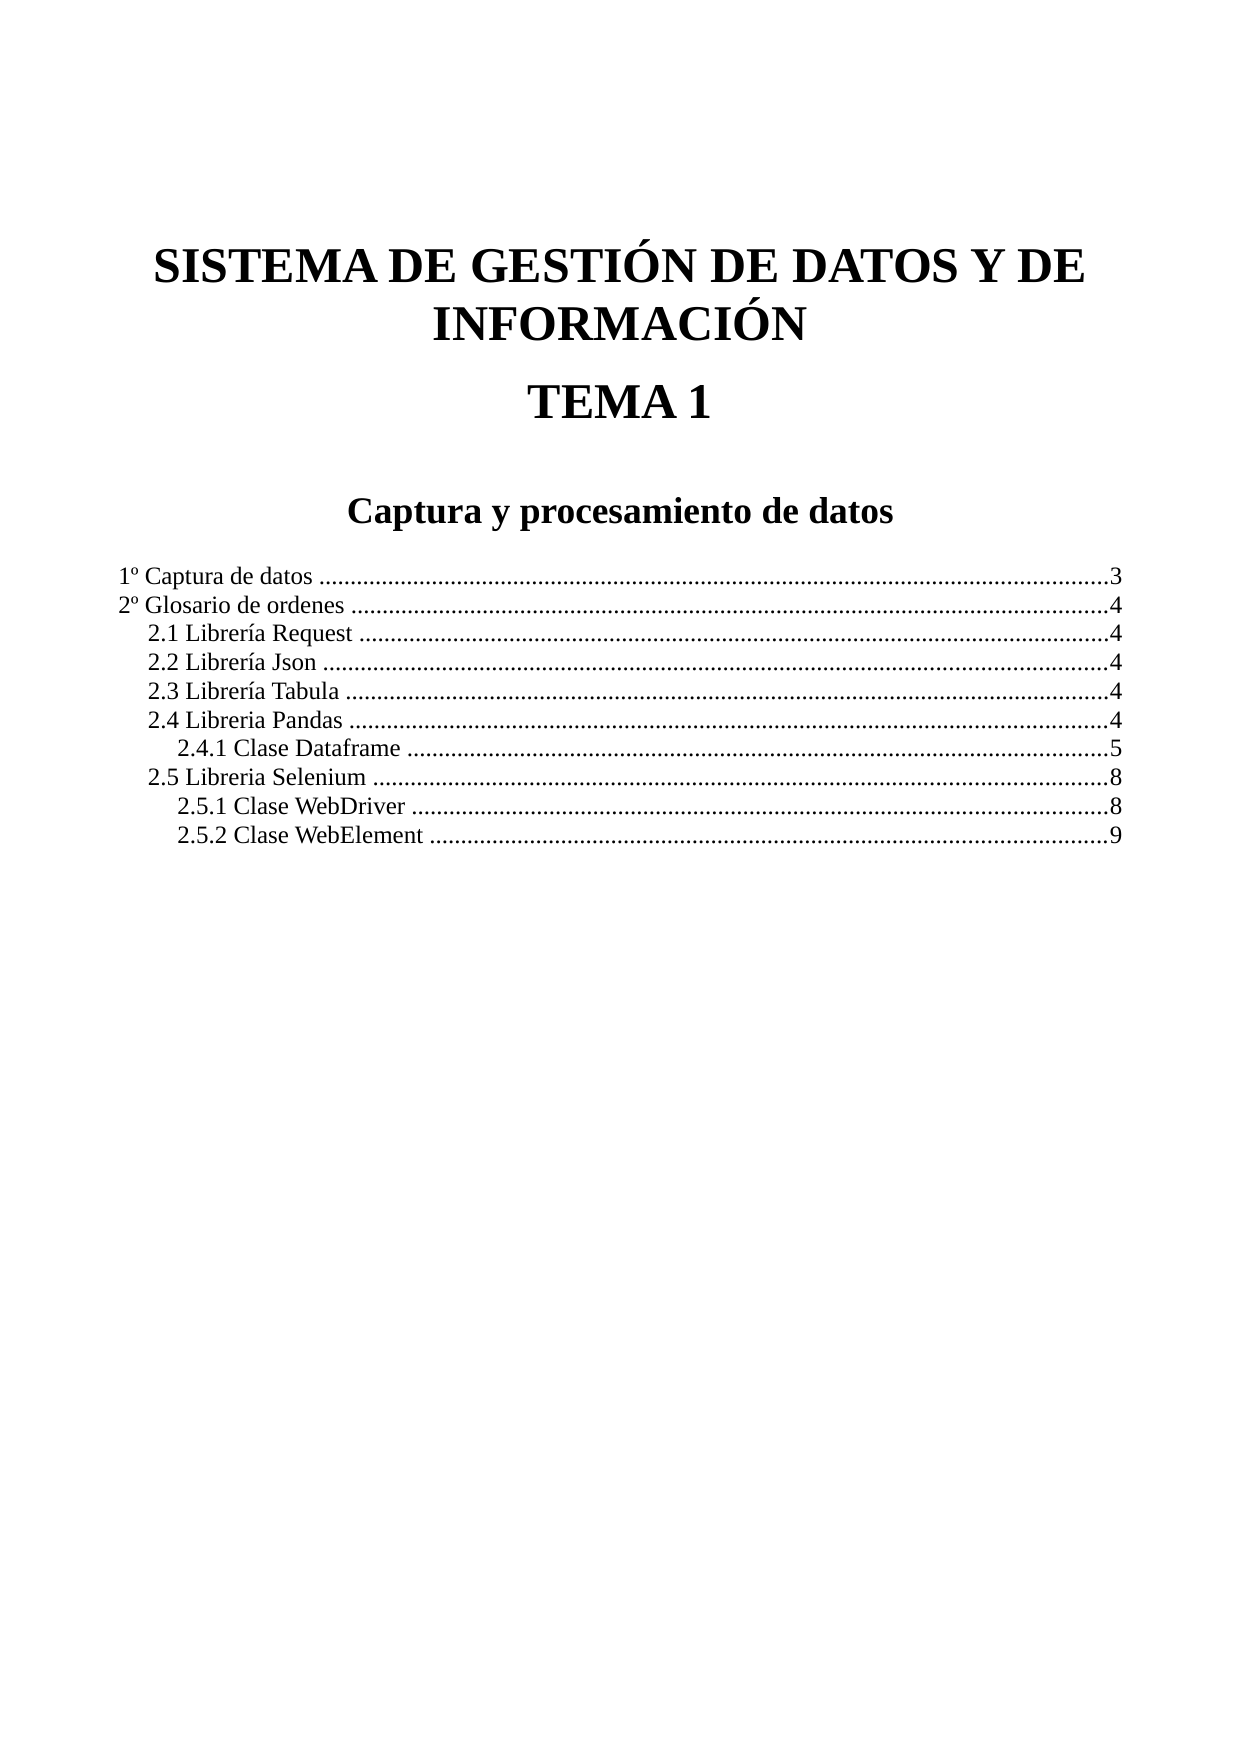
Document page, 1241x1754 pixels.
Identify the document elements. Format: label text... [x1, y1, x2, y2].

text 2.4.1 Clase Dataframe 5 [177, 733, 1122, 762]
text 2º Glosario de ordenes 4 [118, 590, 1122, 618]
text 2.5 Libreria Selenium 8 [148, 762, 1122, 791]
text 2.4 Libreria Pandas 4 [148, 705, 1122, 733]
text 2.2 Librería Json 4 [148, 647, 1122, 676]
text SISTEMA DE GESTIÓN DE DATOS Y DE INFORMACIÓN [118, 236, 1122, 351]
text 2.1 Librería Request 4 [148, 618, 1122, 647]
text Captura y procesamiento de datos [118, 488, 1122, 532]
text TEMA 1 [118, 372, 1122, 429]
text 1º Captura de datos 3 [118, 561, 1122, 590]
text 2.3 Librería Tabula 4 [148, 676, 1122, 705]
text 2.5.1 Clase WebDriver 8 [177, 791, 1122, 820]
text 2.5.2 Clase WebElement 9 [177, 820, 1122, 848]
